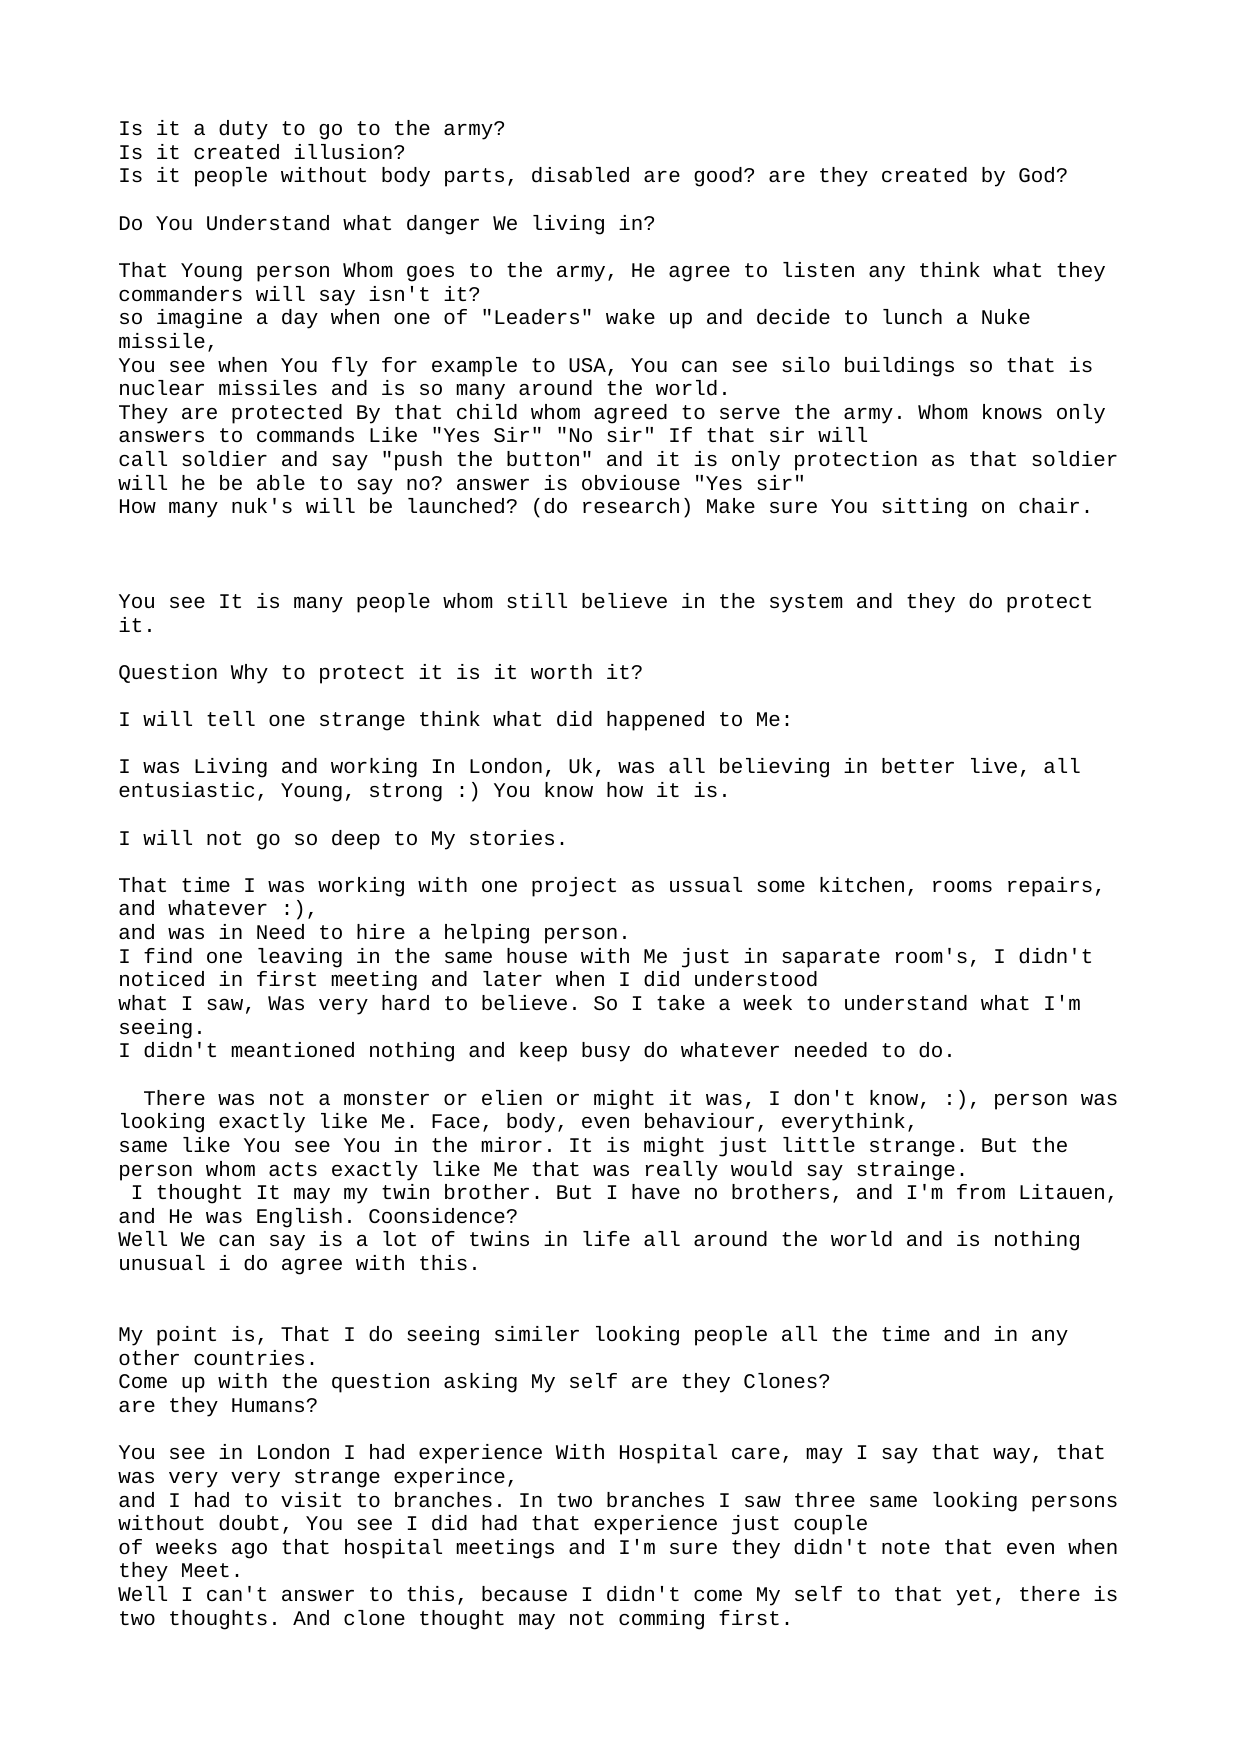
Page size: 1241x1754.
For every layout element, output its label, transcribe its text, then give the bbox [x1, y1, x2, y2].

text You see when You fly for example to USA, You can see silo buildings so that is nuclear missiles and is so many around the world. [118, 354, 1122, 402]
text I find one leaving in the same house with Me just in saparate room's, I didn't noticed in first meeting and later when I did understood [118, 946, 1122, 993]
text Do You Understand what danger We living in? [118, 213, 1122, 236]
text That Young person Whom goes to the army, He agree to listen any think what they commanders will say isn't it? [118, 260, 1122, 307]
text I will tell one strange think what did happened to Me: [118, 709, 1122, 733]
text Come up with the question asking My self are they Clones? [118, 1371, 1122, 1395]
text are they Humans? [118, 1395, 1122, 1419]
text You see It is many people whom still believe in the system and they do protect it. [118, 591, 1122, 638]
text what I saw, Was very hard to believe. So I take a week to understand what I'm seeing. [118, 993, 1122, 1040]
text I will not go so deep to My stories. [118, 827, 1122, 851]
text There was not a monster or elien or might it was, I don't know, :), person was looking exactly like Me. Face, body, even behaviour, everythink, [118, 1088, 1122, 1135]
text of weeks ago that hospital meetings and I'm sure they didn't note that even when they Meet. [118, 1537, 1122, 1584]
text call soldier and say "push the button" and it is only protection as that soldier will he be able to say no? answer is obviouse "Yes sir" [118, 449, 1122, 496]
text same like You see You in the miror. It is might just little strange. But the person whom acts exactly like Me that was really would say strainge. [118, 1135, 1122, 1182]
text so imagine a day when one of "Leaders" wake up and decide to lunch a Nuke missile, [118, 307, 1122, 354]
text Well I can't answer to this, because I didn't come My self to that yet, there is two thoughts. And clone thought may not comming first. [118, 1584, 1122, 1631]
text You see in London I had experience With Hospital care, may I say that way, that was very very strange experince, [118, 1442, 1122, 1489]
text I didn't meantioned nothing and keep busy do whatever needed to do. [118, 1040, 1122, 1064]
text Well We can say is a lot of twins in life all around the world and is nothing unusual i do agree with this. [118, 1229, 1122, 1277]
text My point is, That I do seeing similer looking people all the time and in any other countries. [118, 1324, 1122, 1371]
text and was in Need to hire a helping person. [118, 922, 1122, 946]
text How many nuk's will be launched? (do research) Make sure You sitting on chair. [118, 496, 1122, 520]
text I was Living and working In London, Uk, was all believing in better live, all entusiastic, Young, strong :) You know how it is. [118, 757, 1122, 804]
text Question Why to protect it is it worth it? [118, 662, 1122, 686]
text Is it created illusion? [118, 142, 1122, 165]
text I thought It may my twin brother. But I have no brothers, and I'm from Litauen, and He was English. Coonsidence? [118, 1182, 1122, 1229]
text Is it people without body parts, disabled are good? are they created by God? [118, 165, 1122, 189]
text That time I was working with one project as ussual some kitchen, rooms repairs, and whatever :), [118, 875, 1122, 922]
text Is it a duty to go to the army? [118, 118, 1122, 142]
text They are protected By that child whom agreed to serve the army. Whom knows only answers to commands Like "Yes Sir" "No sir" If that sir will [118, 402, 1122, 449]
text and I had to visit to branches. In two branches I saw three same looking persons without doubt, You see I did had that experience just couple [118, 1489, 1122, 1537]
